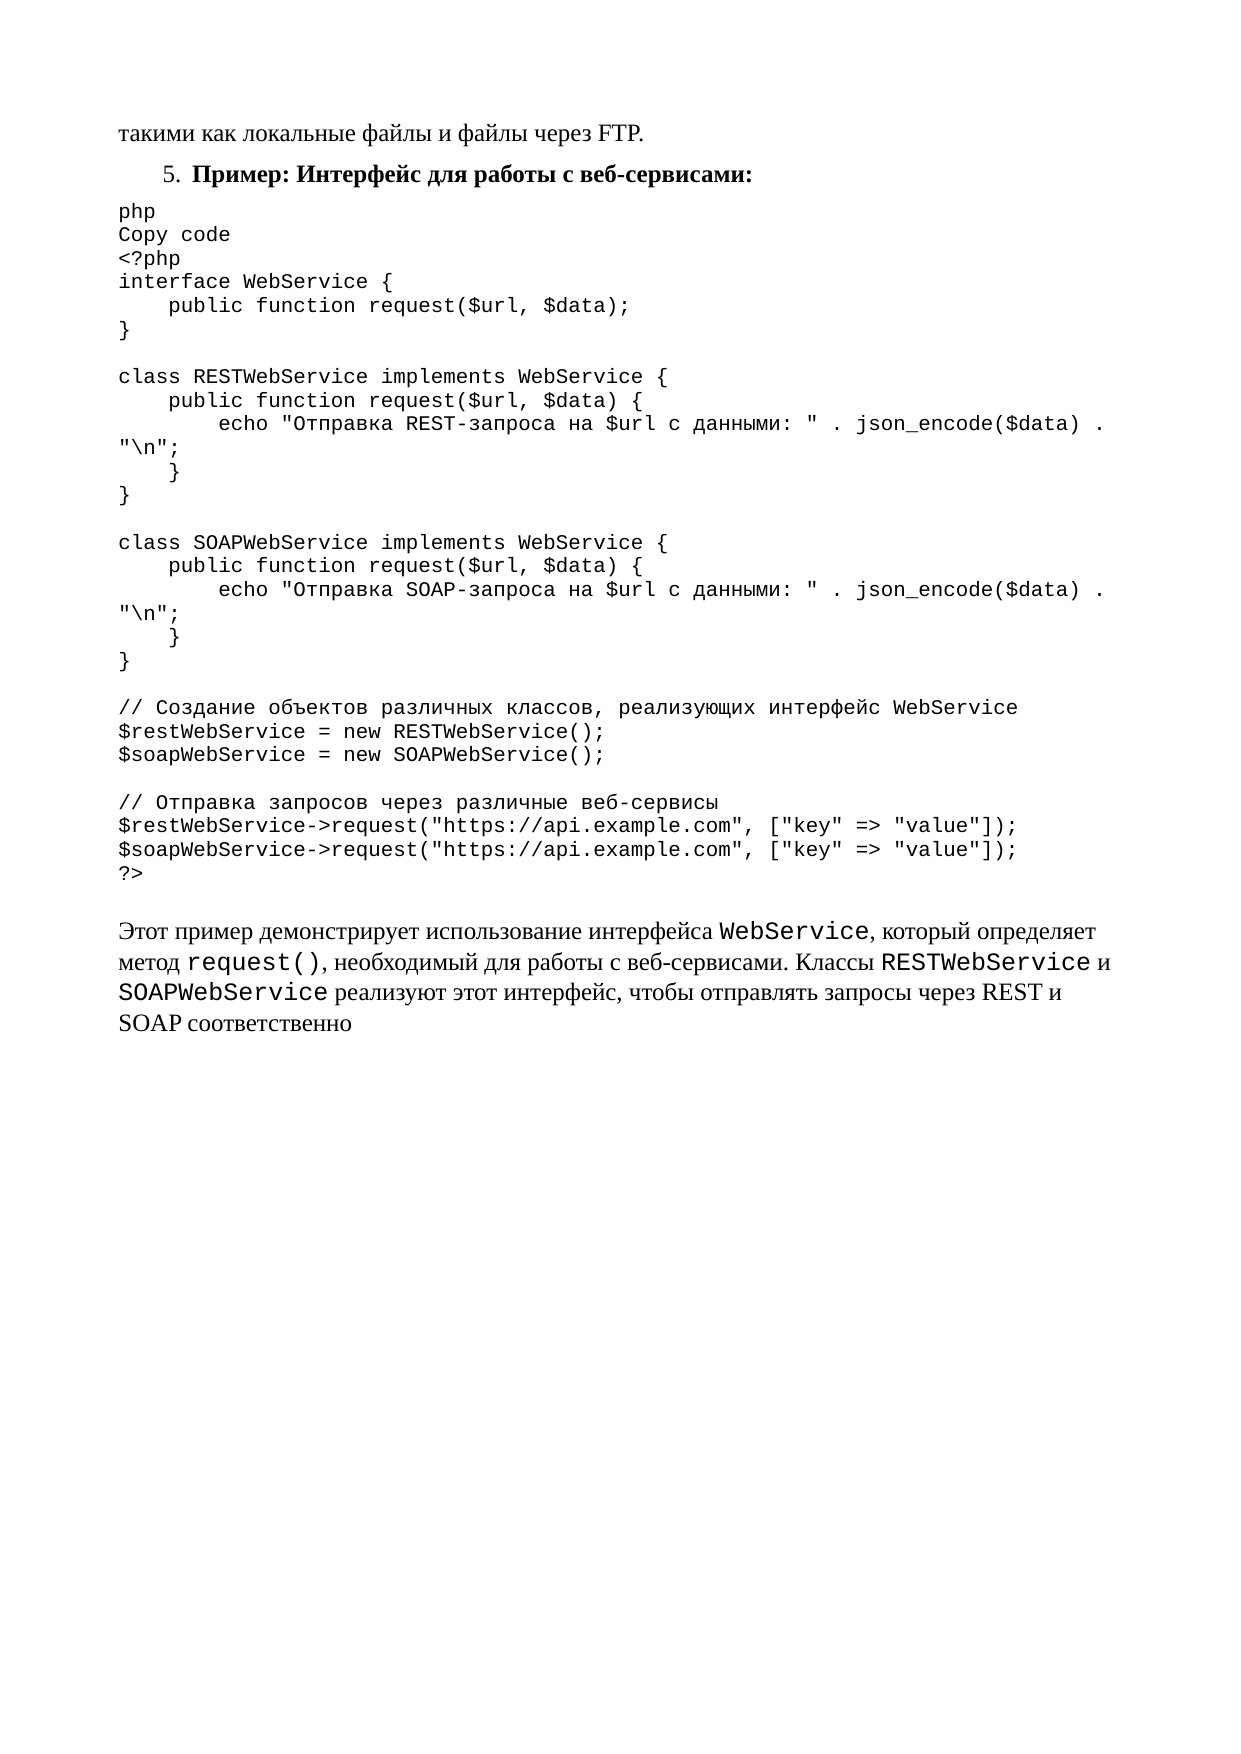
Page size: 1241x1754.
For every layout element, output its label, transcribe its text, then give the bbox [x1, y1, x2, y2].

text } [118, 626, 1122, 650]
text Copy code [118, 224, 1122, 248]
text } [118, 319, 1122, 342]
list Пример: Интерфейс для работы с веб-сервисами: [162, 159, 1122, 188]
text } [118, 650, 1122, 673]
text Этот пример демонстрирует использование интерфейса WebService, который определяет метод request(), необходимый для работы с веб-сервисами. Классы RESTWebService и SOAPWebService реализуют этот интерфейс, чтобы отправлять запросы через REST и SOAP соответственно [118, 916, 1122, 1037]
text echo "Отправка REST-запроса на $url с данными: " . json_encode($data) . "\n"; [118, 413, 1122, 461]
text <?php [118, 248, 1122, 272]
text } [118, 484, 1122, 508]
text $soapWebService = new SOAPWebService(); [118, 744, 1122, 768]
text public function request($url, $data) { [118, 390, 1122, 413]
text $restWebService->request("https://api.example.com", ["key" => "value"]); [118, 815, 1122, 839]
text class RESTWebService implements WebService { [118, 366, 1122, 390]
text такими как локальные файлы и файлы через FTP. [118, 118, 1122, 147]
text $restWebService = new RESTWebService(); [118, 721, 1122, 744]
text public function request($url, $data); [118, 295, 1122, 319]
text echo "Отправка SOAP-запроса на $url с данными: " . json_encode($data) . "\n"; [118, 579, 1122, 626]
text $soapWebService->request("https://api.example.com", ["key" => "value"]); [118, 839, 1122, 863]
text // Отправка запросов через различные веб-сервисы [118, 792, 1122, 815]
text interface WebService { [118, 272, 1122, 295]
text class SOAPWebService implements WebService { [118, 532, 1122, 555]
text // Создание объектов различных классов, реализующих интерфейс WebService [118, 697, 1122, 721]
text } [118, 461, 1122, 484]
text php [118, 201, 1122, 224]
text ?> [118, 863, 1122, 886]
text public function request($url, $data) { [118, 555, 1122, 579]
